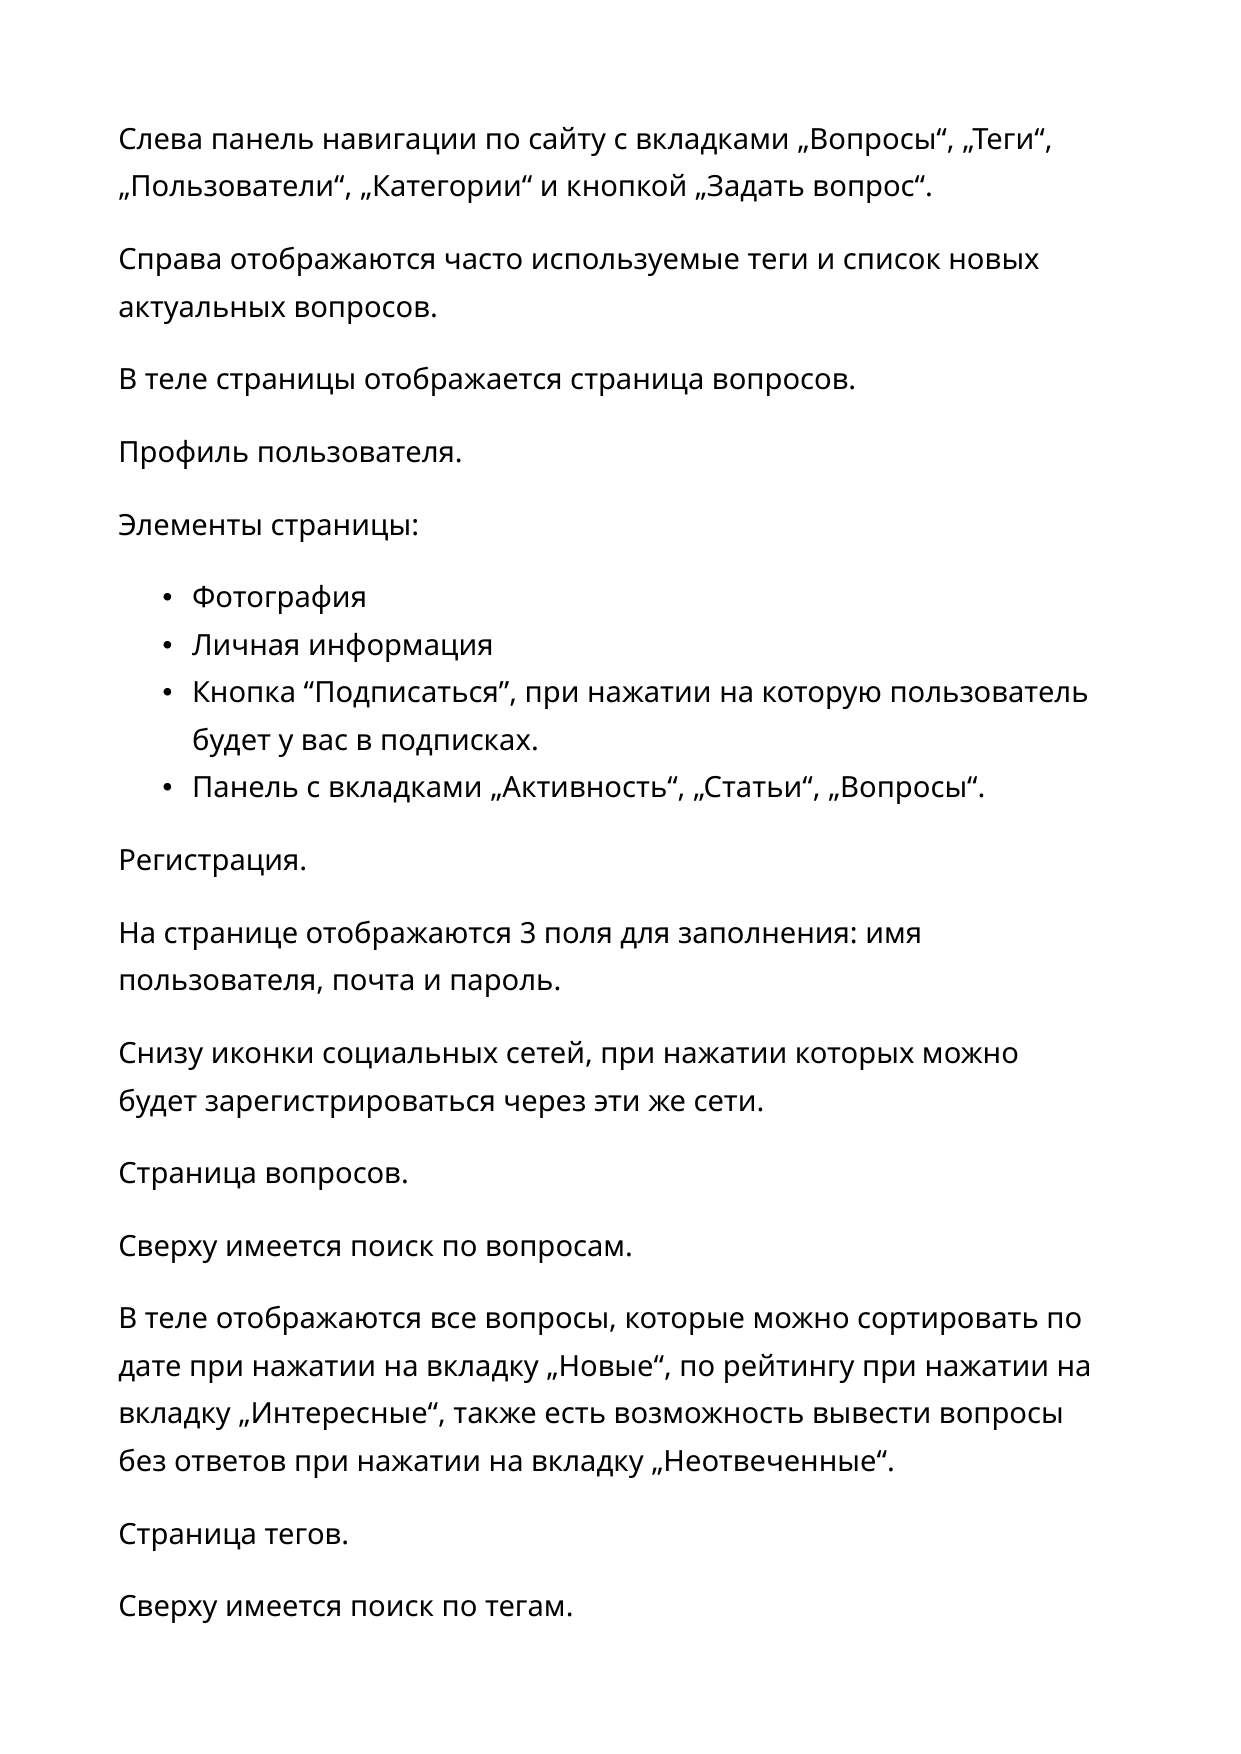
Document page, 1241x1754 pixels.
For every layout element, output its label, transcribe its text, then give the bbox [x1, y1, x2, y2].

text В теле страницы отображается страница вопросов. [118, 358, 1099, 398]
text На странице отображаются 3 поля для заполнения: имя пользователя, почта и пароль. [118, 912, 1099, 999]
text Снизу иконки социальных сетей, при нажатии которых можно будет зарегистрироваться через эти же сети. [118, 1032, 1099, 1119]
list Панель с вкладками „Активность“, „Статьи“, „Вопросы“. [162, 767, 1099, 806]
text Слева панель навигации по сайту с вкладками „Вопросы“, „Теги“, „Пользователи“, „Категории“ и кнопкой „Задать вопрос“. [118, 118, 1099, 205]
text Регистрация. [118, 839, 1099, 879]
text Страница тегов. [118, 1513, 1099, 1553]
text Элементы страницы: [118, 504, 1099, 543]
list Кнопка “Подписаться”, при нажатии на которую пользователь будет у вас в подписках. [162, 672, 1099, 759]
text Сверху имеется поиск по тегам. [118, 1586, 1099, 1625]
text В теле отображаются все вопросы, которые можно сортировать по дате при нажатии на вкладку „Новые“, по рейтингу при нажатии на вкладку „Интересные“, также есть возможность вывести вопросы без ответов при нажатии на вкладку „Неотвеченные“. [118, 1298, 1099, 1480]
list Фотография [162, 576, 1099, 616]
text Сверху имеется поиск по вопросам. [118, 1225, 1099, 1265]
list Личная информация [162, 624, 1099, 664]
text Справа отображаются часто используемые теги и список новых актуальных вопросов. [118, 238, 1099, 326]
text Страница вопросов. [118, 1152, 1099, 1192]
text Профиль пользователя. [118, 431, 1099, 471]
